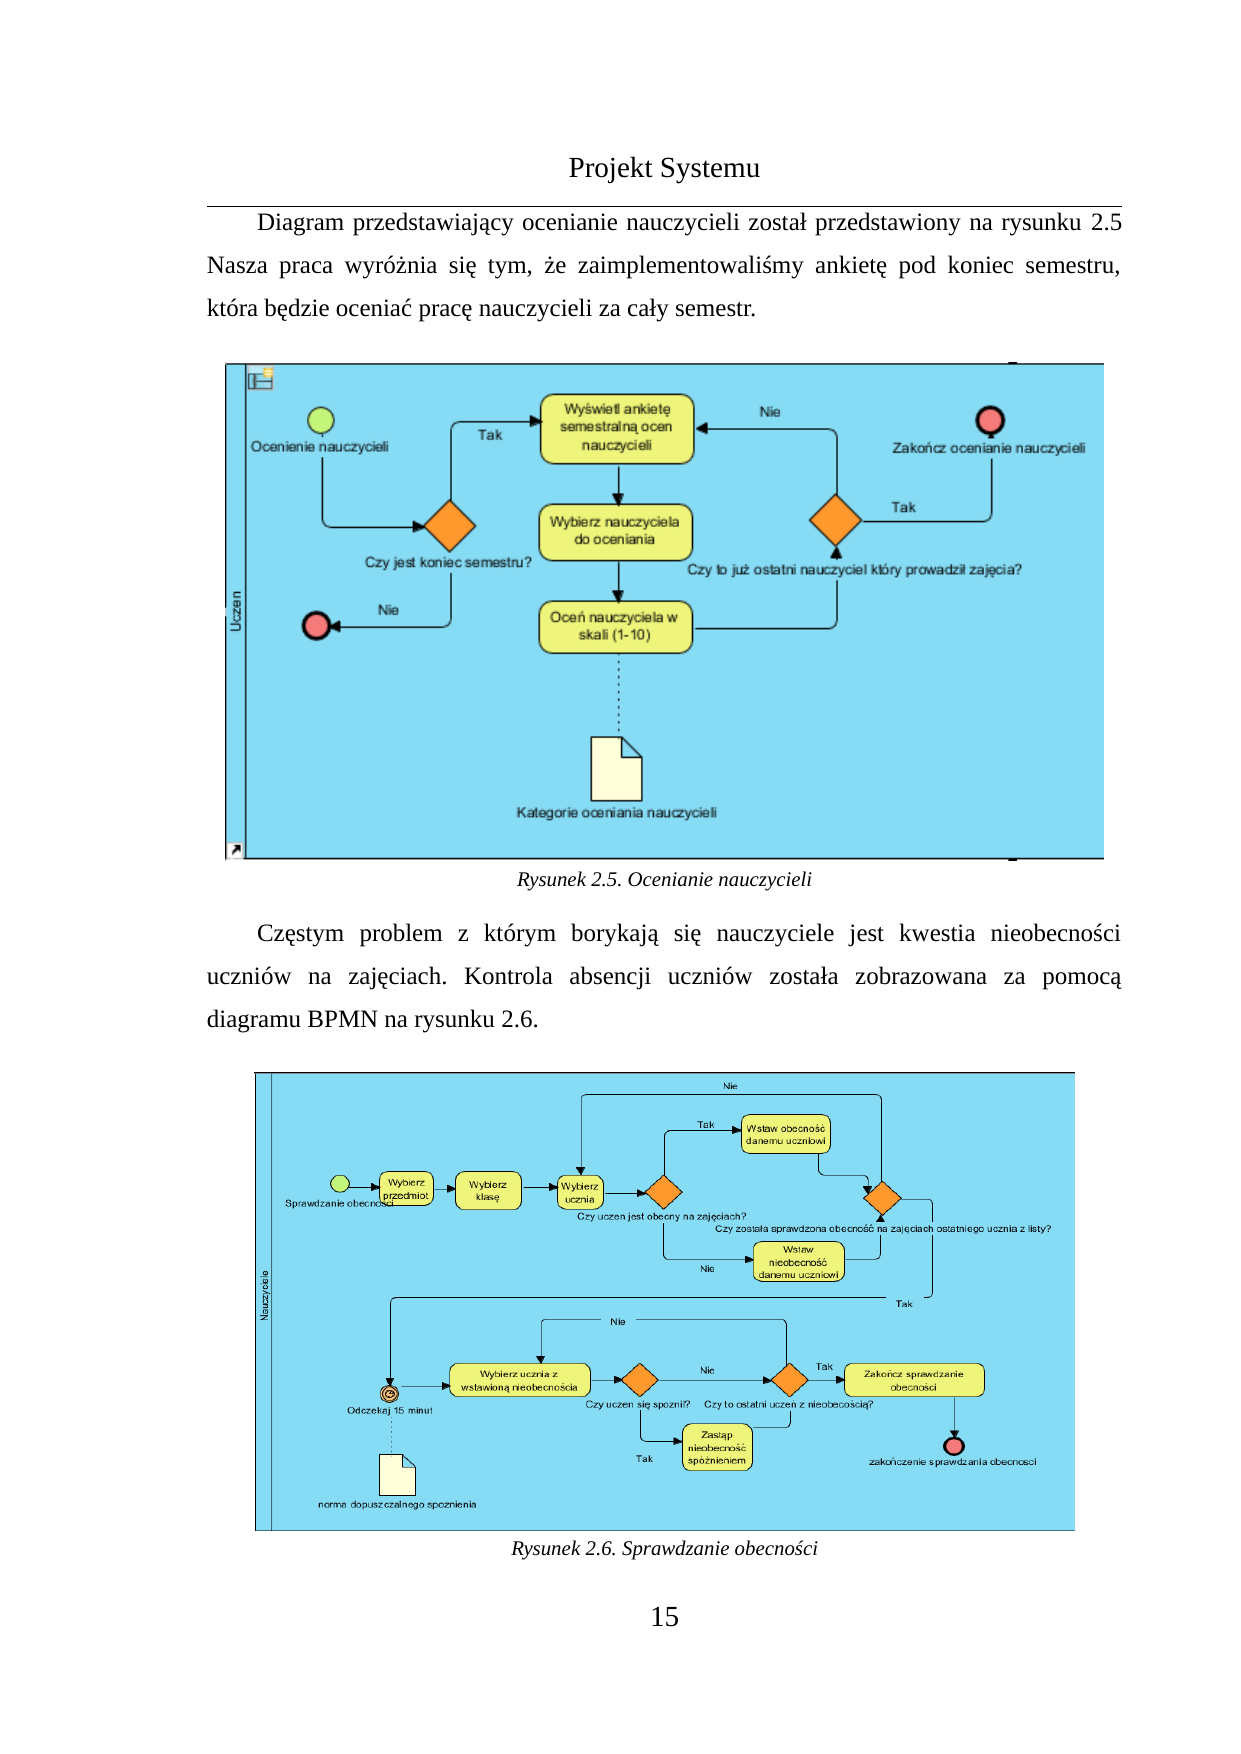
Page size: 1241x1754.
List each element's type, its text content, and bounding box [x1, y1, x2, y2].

text Rysunek 2.5. Ocenianie nauczycieli [223, 360, 1106, 891]
text Częstym problem z którym borykają się nauczyciele jest kwestia nieobecności uczniów na zajęciach. Kontrola absencji uczniów została zobrazowana za pomocą diagramu BPMN na rysunku 2.6. [207, 918, 1122, 1033]
picture [225, 362, 1104, 861]
text Diagram przedstawiający ocenianie nauczycieli został przedstawiony na rysunku 2.5 Nasza praca wyróżnia się tym, że zaimplementowaliśmy ankietę pod koniec semestru, która będzie oceniać pracę nauczycieli za cały semestr. [207, 207, 1122, 322]
picture [255, 1072, 1074, 1530]
text Rysunek 2.6. Sprawdzanie obecności [253, 1071, 1076, 1560]
